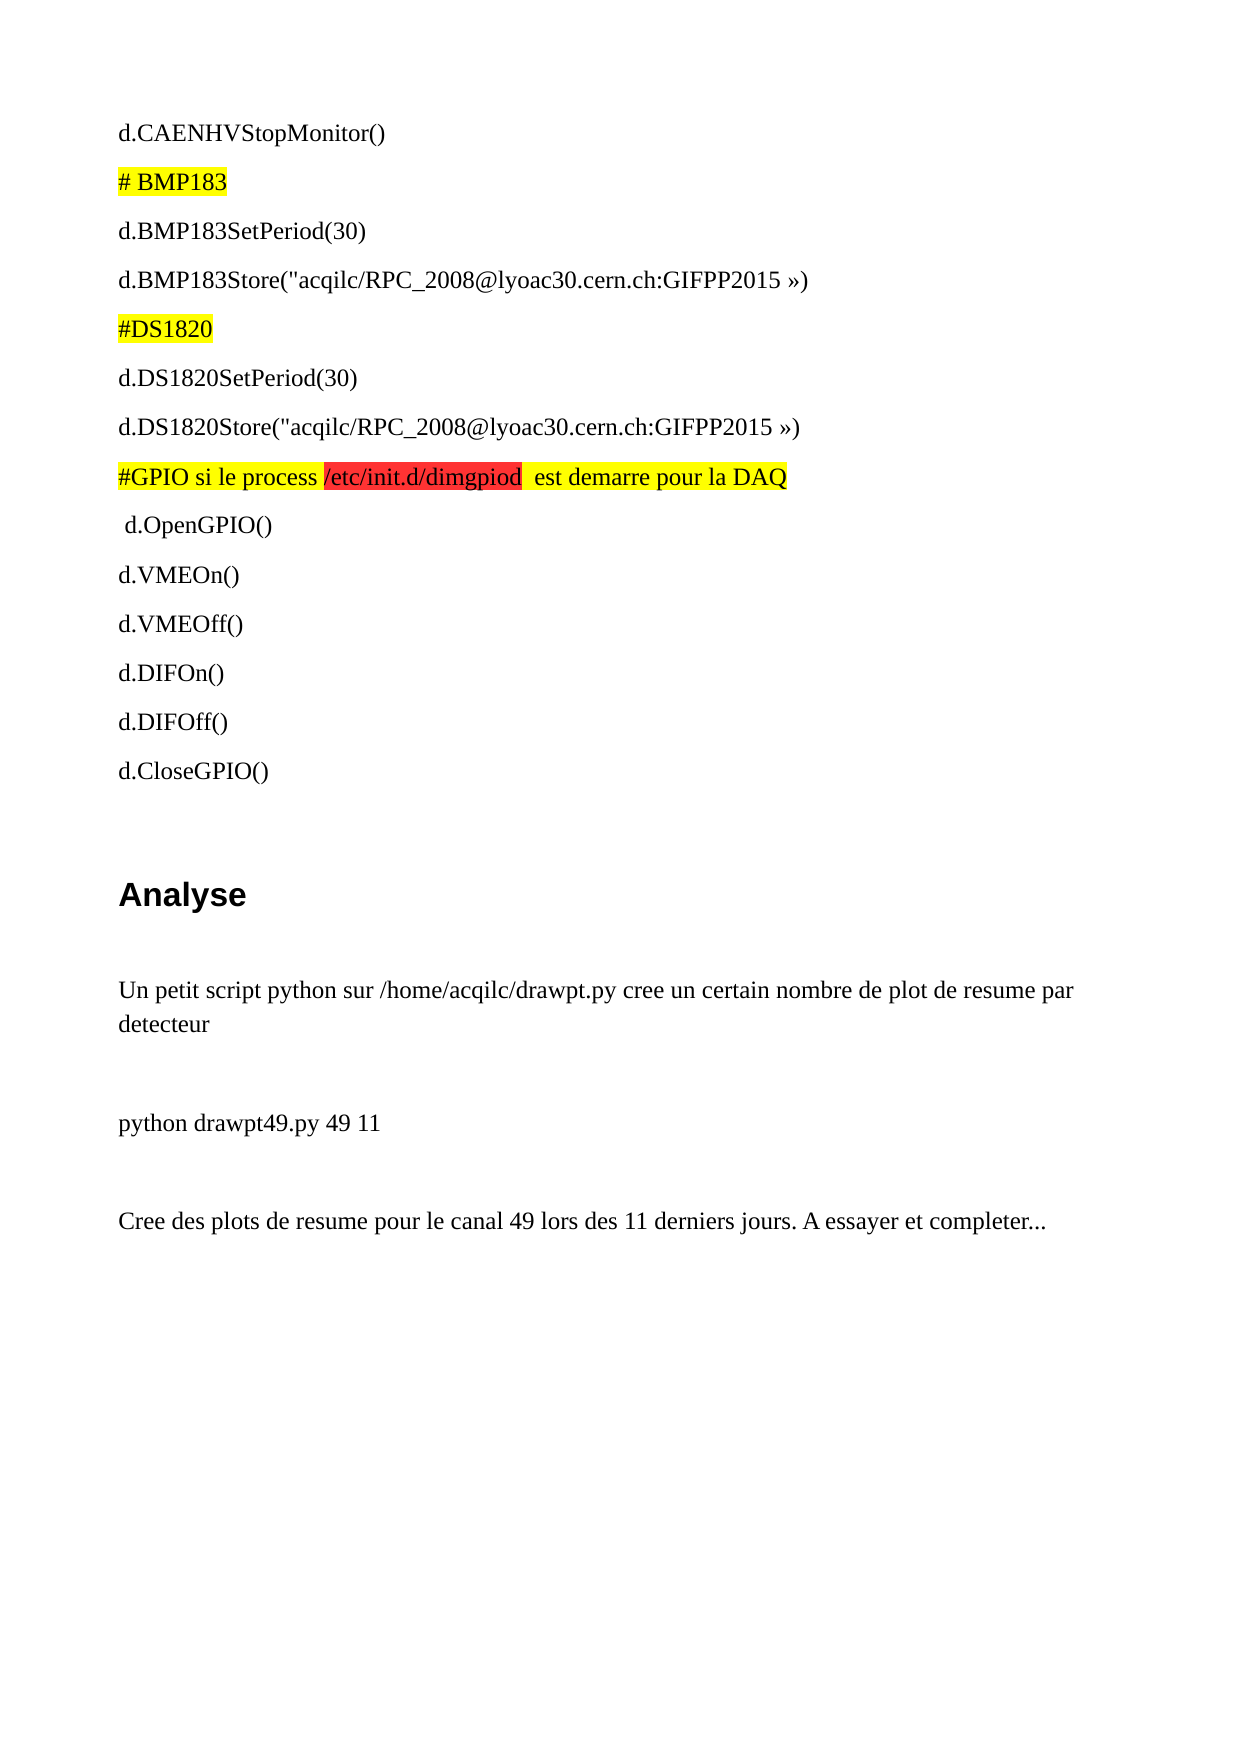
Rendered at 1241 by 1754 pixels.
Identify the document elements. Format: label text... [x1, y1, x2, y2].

text # BMP183 [118, 167, 1122, 196]
text d.DIFOff() [118, 707, 1122, 736]
text #DS1820 [118, 314, 1122, 343]
text d.CAENHVStopMonitor() [118, 118, 1122, 147]
text d.DS1820Store("acqilc/RPC_2008@lyoac30.cern.ch:GIFPP2015 ») [118, 412, 1122, 441]
text d.BMP183Store("acqilc/RPC_2008@lyoac30.cern.ch:GIFPP2015 ») [118, 265, 1122, 294]
text d.VMEOn() [118, 560, 1122, 588]
text d.DS1820SetPeriod(30) [118, 363, 1122, 392]
text d.OpenGPIO() [118, 511, 1122, 539]
text Un petit script python sur /home/acqilc/drawpt.py cree un certain nombre de plot de resume par detecteur [118, 975, 1122, 1038]
text d.BMP183SetPeriod(30) [118, 216, 1122, 245]
text Cree des plots de resume pour le canal 49 lors des 11 derniers jours. A essayer et completer... [118, 1206, 1122, 1234]
text d.DIFOn() [118, 658, 1122, 687]
text d.VMEOff() [118, 609, 1122, 637]
subtitle Analyse [118, 875, 1122, 913]
text d.CloseGPIO() [118, 756, 1122, 785]
text #GPIO si le process /etc/init.d/dimgpiod est demarre pour la DAQ [118, 462, 1122, 490]
text python drawpt49.py 49 11 [118, 1108, 1122, 1136]
